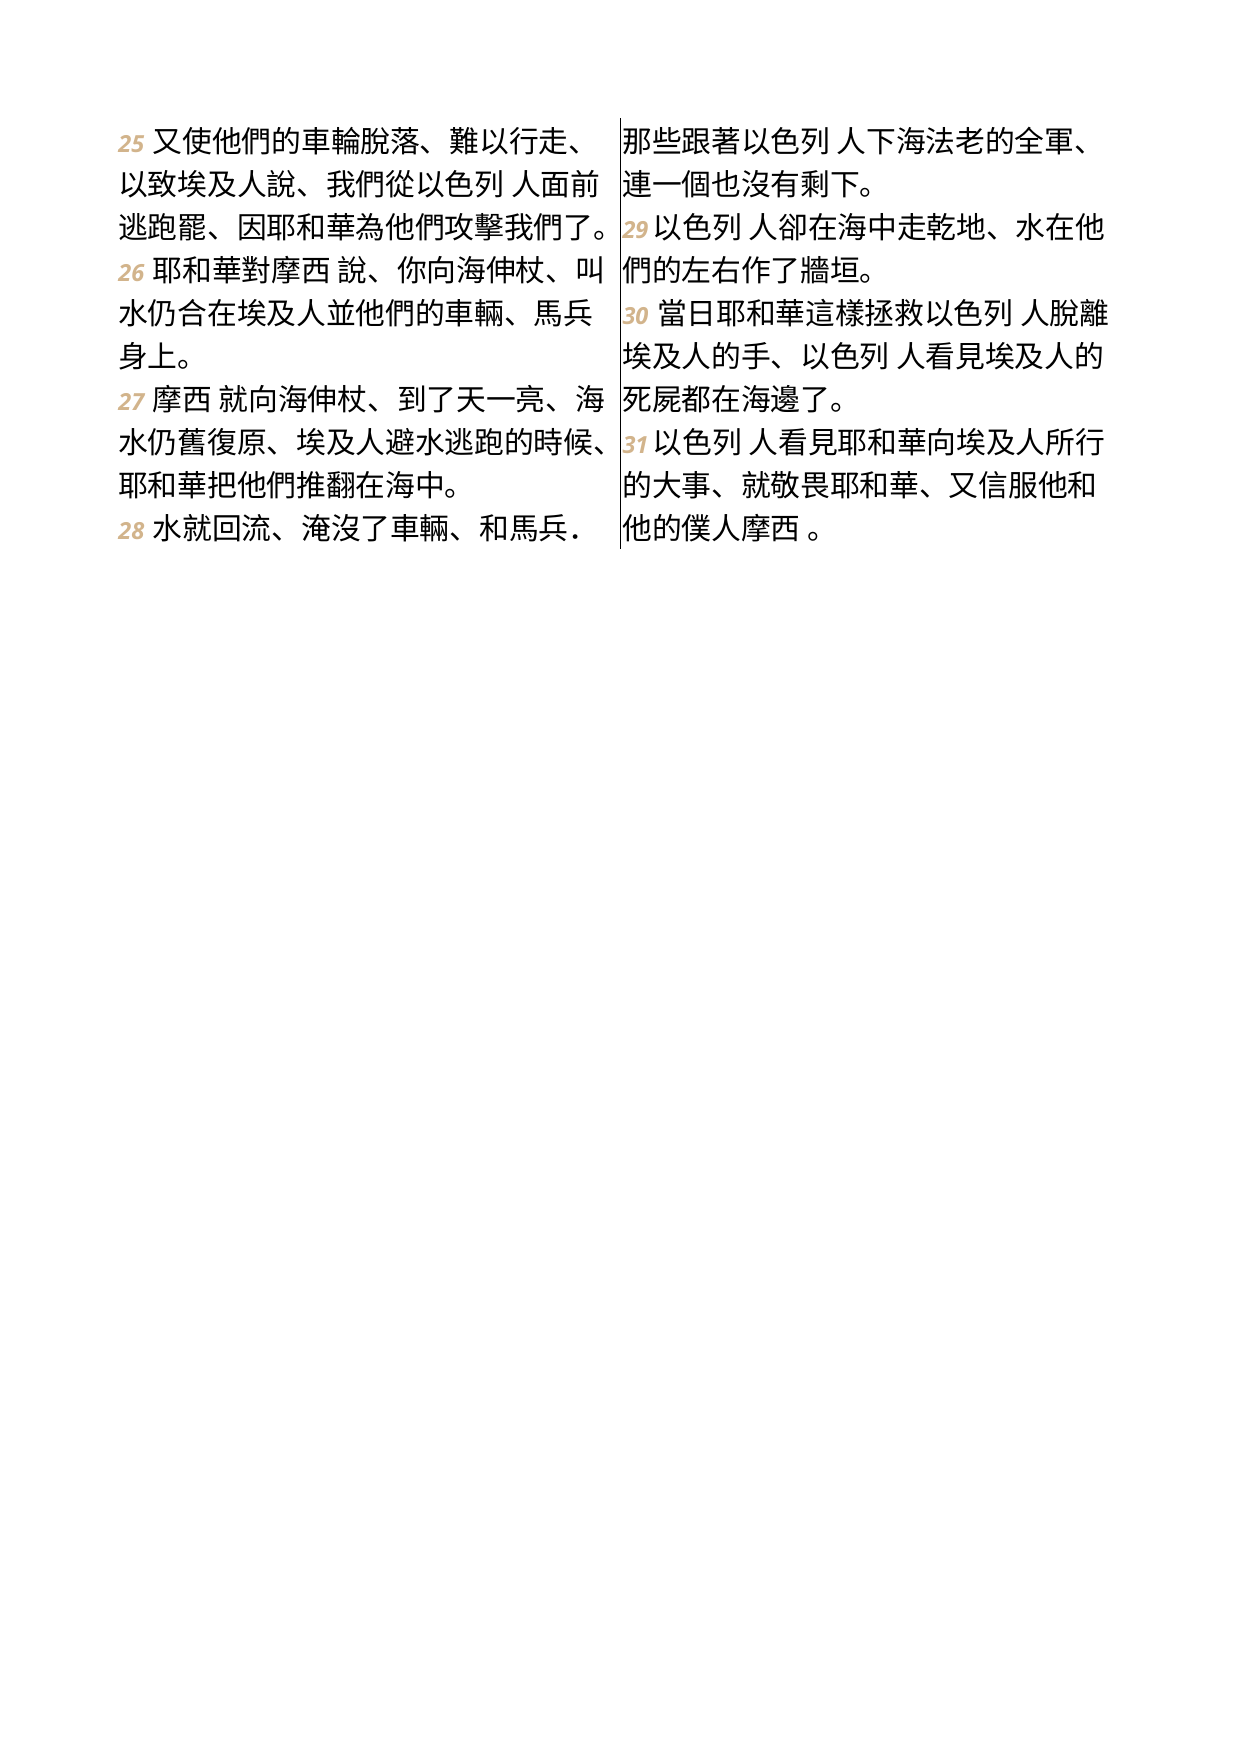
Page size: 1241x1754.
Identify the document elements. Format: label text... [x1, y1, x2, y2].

text 耶和華曉諭摩西 說、 2 你吩咐以色列 人轉回、安營在比哈希錄前、密奪和海的中間、對著巴力洗分靠近海邊安營。 3 法老必說、以色列 人在地中繞迷了、曠野把他們困住了。 4 我要使法老的心剛硬、他要追趕他們、我便在法老和他全軍身上得榮耀、埃及人就知道我是耶和華．於是以色列 人這樣行了。 5 有人告訴埃及王說、百姓逃跑、法老和他的臣僕就向百姓變心、說、我們容以色列 人去不再服事我們、這作的是甚麼事呢。 6 法老就預備他的車輛、帶領軍兵同去． 7 並帶著六百輛特選的車、和埃及所有的車、每輛都有車兵長。 8 耶和華使埃及王法老的心剛硬、他就追趕以色列 人、因為以色列 人是昂然無懼的出埃及。 9 埃及 人追趕他們．法老一切的馬匹、車輛、馬兵、與軍兵、就在海邊上靠近比哈希錄對著巴力洗分、在他們安營的地方追上了。 10 法老臨近的時候、以色列 人舉目看見埃及人趕來、就甚懼怕、向耶和華哀求。 11 他們對摩西 說、難道在埃及沒有墳地、你把我們帶來死在曠野麼、你為甚麼這樣待我們、將我們從埃及領出來呢。 12 我們在埃及豈沒有對你說過、不要攪擾我們、容我們服事埃及人麼、因為服事埃及人比死在曠野還好。 13 摩西 對百姓說、不要懼怕、只管站住、看耶和華今天向你們所要施行的救恩、因為你們今天所看見的埃及人、必永遠不再看見了。 14 耶和華必為你們爭戰、你們只管靜默、不要作聲。 15 耶和華對摩西 說、你為甚麼向我哀求呢、你吩咐以色列 人往前走。 16 你舉手向海伸杖、把水分開。以色列 人要下海中走乾地。 17 我要使埃及人的心剛硬、他們就跟著下去、我要在法老和他的全軍、車輛、馬兵上得榮耀。 18 我在法老、和他的車輛、馬兵上、得榮耀的時候、埃及人就知道我是耶和華了。 19 在以色列 營前行走 神的使者、轉到他們後邊去、雲柱也從他們前邊轉到他們後邊立住。 20 在埃及營和以色列 營中間有雲柱、一邊黑暗、一邊發光、終夜兩下不得相近。 21 摩西 向海伸杖、耶和華便用大東風、使海水一夜退去、水便分開、海就成了乾地。 22以色列 人下海中走乾地、水在他們的左右作了牆垣。 23 埃及 人追趕他們、法老一切的馬匹、車輛、和馬兵、都跟著下到海中。 24 到了晨更的時候、耶和華從雲火柱中向埃及的軍兵觀看、使埃及的軍兵混亂了。 25 又使他們的車輪脫落、難以行走、以致埃及人說、我們從以色列 人面前逃跑罷、因耶和華為他們攻擊我們了。 26 耶和華對摩西 說、你向海伸杖、叫水仍合在埃及人並他們的車輛、馬兵身上。 27 摩西 就向海伸杖、到了天一亮、海水仍舊復原、埃及人避水逃跑的時候、耶和華把他們推翻在海中。 28 水就回流、淹沒了車輛、和馬兵．那些跟著以色列 人下海法老的全軍、連一個也沒有剩下。 29以色列 人卻在海中走乾地、水在他們的左右作了牆垣。 30 當日耶和華這樣拯救以色列 人脫離埃及人的手、以色列 人看見埃及人的死屍都在海邊了。 31以色列 人看見耶和華向埃及人所行的大事、就敬畏耶和華、又信服他和他的僕人摩西 。 [622, 118, 1122, 548]
text 耶和華曉諭摩西 說、 2 你吩咐以色列 人轉回、安營在比哈希錄前、密奪和海的中間、對著巴力洗分靠近海邊安營。 3 法老必說、以色列 人在地中繞迷了、曠野把他們困住了。 4 我要使法老的心剛硬、他要追趕他們、我便在法老和他全軍身上得榮耀、埃及人就知道我是耶和華．於是以色列 人這樣行了。 5 有人告訴埃及王說、百姓逃跑、法老和他的臣僕就向百姓變心、說、我們容以色列 人去不再服事我們、這作的是甚麼事呢。 6 法老就預備他的車輛、帶領軍兵同去． 7 並帶著六百輛特選的車、和埃及所有的車、每輛都有車兵長。 8 耶和華使埃及王法老的心剛硬、他就追趕以色列 人、因為以色列 人是昂然無懼的出埃及。 9 埃及 人追趕他們．法老一切的馬匹、車輛、馬兵、與軍兵、就在海邊上靠近比哈希錄對著巴力洗分、在他們安營的地方追上了。 10 法老臨近的時候、以色列 人舉目看見埃及人趕來、就甚懼怕、向耶和華哀求。 11 他們對摩西 說、難道在埃及沒有墳地、你把我們帶來死在曠野麼、你為甚麼這樣待我們、將我們從埃及領出來呢。 12 我們在埃及豈沒有對你說過、不要攪擾我們、容我們服事埃及人麼、因為服事埃及人比死在曠野還好。 13 摩西 對百姓說、不要懼怕、只管站住、看耶和華今天向你們所要施行的救恩、因為你們今天所看見的埃及人、必永遠不再看見了。 14 耶和華必為你們爭戰、你們只管靜默、不要作聲。 15 耶和華對摩西 說、你為甚麼向我哀求呢、你吩咐以色列 人往前走。 16 你舉手向海伸杖、把水分開。以色列 人要下海中走乾地。 17 我要使埃及人的心剛硬、他們就跟著下去、我要在法老和他的全軍、車輛、馬兵上得榮耀。 18 我在法老、和他的車輛、馬兵上、得榮耀的時候、埃及人就知道我是耶和華了。 19 在以色列 營前行走 神的使者、轉到他們後邊去、雲柱也從他們前邊轉到他們後邊立住。 20 在埃及營和以色列 營中間有雲柱、一邊黑暗、一邊發光、終夜兩下不得相近。 21 摩西 向海伸杖、耶和華便用大東風、使海水一夜退去、水便分開、海就成了乾地。 22以色列 人下海中走乾地、水在他們的左右作了牆垣。 23 埃及 人追趕他們、法老一切的馬匹、車輛、和馬兵、都跟著下到海中。 24 到了晨更的時候、耶和華從雲火柱中向埃及的軍兵觀看、使埃及的軍兵混亂了。 25 又使他們的車輪脫落、難以行走、以致埃及人說、我們從以色列 人面前逃跑罷、因耶和華為他們攻擊我們了。 26 耶和華對摩西 說、你向海伸杖、叫水仍合在埃及人並他們的車輛、馬兵身上。 27 摩西 就向海伸杖、到了天一亮、海水仍舊復原、埃及人避水逃跑的時候、耶和華把他們推翻在海中。 28 水就回流、淹沒了車輛、和馬兵．那些跟著以色列 人下海法老的全軍、連一個也沒有剩下。 29以色列 人卻在海中走乾地、水在他們的左右作了牆垣。 30 當日耶和華這樣拯救以色列 人脫離埃及人的手、以色列 人看見埃及人的死屍都在海邊了。 31以色列 人看見耶和華向埃及人所行的大事、就敬畏耶和華、又信服他和他的僕人摩西 。 [118, 118, 618, 548]
